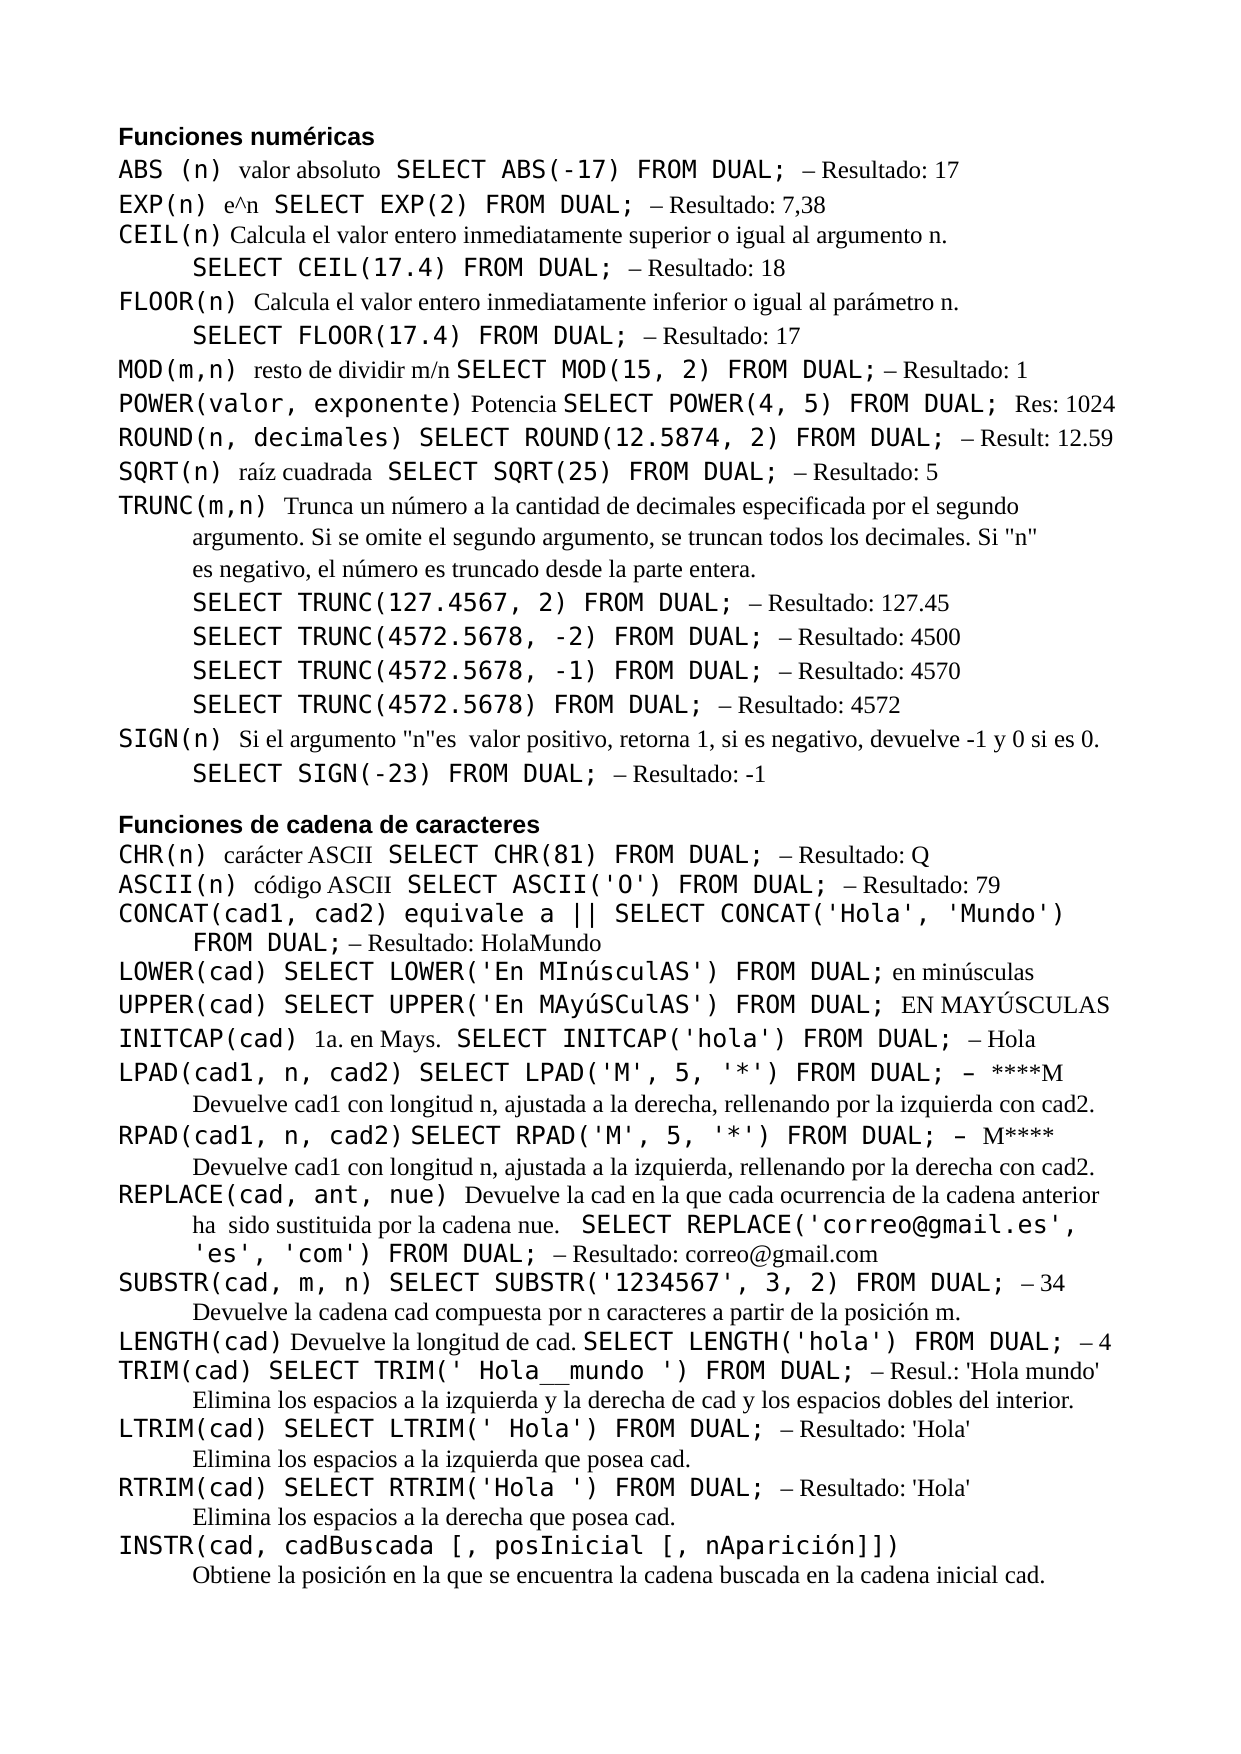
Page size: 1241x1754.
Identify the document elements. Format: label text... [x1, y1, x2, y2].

text SELECT CEIL(17.4) FROM DUAL; – Resultado: 18 [118, 249, 1122, 284]
text CONCAT(cad1, cad2) equivale a || SELECT CONCAT('Hola', 'Mundo') FROM DUAL; – Resultado: HolaMundo [118, 899, 1122, 957]
text CHR(n) carácter ASCII SELECT CHR(81) FROM DUAL; – Resultado: Q [118, 840, 1122, 870]
text Elimina los espacios a la izquierda y la derecha de cad y los espacios dobles del interior. [118, 1385, 1122, 1414]
text SELECT TRUNC(4572.5678) FROM DUAL; – Resultado: 4572 [118, 687, 1122, 721]
text SUBSTR(cad, m, n) SELECT SUBSTR('1234567', 3, 2) FROM DUAL; – 34 [118, 1268, 1122, 1297]
text LTRIM(cad) SELECT LTRIM(' Hola') FROM DUAL; – Resultado: 'Hola' [118, 1414, 1122, 1444]
text LPAD(cad1, n, cad2) SELECT LPAD('M', 5, '*') FROM DUAL; – ****M [118, 1055, 1122, 1089]
text EXP(n) e^n SELECT EXP(2) FROM DUAL; – Resultado: 7,38 [118, 186, 1122, 220]
text Funciones de cadena de caracteres [118, 789, 1122, 840]
text ROUND(n, decimales) SELECT ROUND(12.5874, 2) FROM DUAL; – Result: 12.59 [118, 420, 1122, 454]
text ASCII(n) código ASCII SELECT ASCII('O') FROM DUAL; – Resultado: 79 [118, 870, 1122, 899]
text Funciones numéricas [118, 118, 1122, 152]
text Obtiene la posición en la que se encuentra la cadena buscada en la cadena inicial cad. [118, 1560, 1122, 1589]
text ABS (n) valor absoluto SELECT ABS(-17) FROM DUAL; – Resultado: 17 [118, 152, 1122, 186]
text RPAD(cad1, n, cad2) SELECT RPAD('M', 5, '*') FROM DUAL; – M**** [118, 1118, 1122, 1152]
text SQRT(n) raíz cuadrada SELECT SQRT(25) FROM DUAL; – Resultado: 5 [118, 454, 1122, 488]
text POWER(valor, exponente) Potencia SELECT POWER(4, 5) FROM DUAL; Res: 1024 [118, 386, 1122, 420]
text REPLACE(cad, ant, nue) Devuelve la cad en la que cada ocurrencia de la cadena anterior ha sido sustituida por la cadena nue. SELECT REPLACE('correo@gmail.es', 'es', 'com') FROM DUAL; – Resultado: correo@gmail.com [118, 1180, 1122, 1268]
text TRIM(cad) SELECT TRIM(' Hola__mundo ') FROM DUAL; – Resul.: 'Hola mundo' [118, 1356, 1122, 1385]
text Elimina los espacios a la derecha que posea cad. [118, 1502, 1122, 1531]
text FLOOR(n) Calcula el valor entero inmediatamente inferior o igual al parámetro n. [118, 284, 1122, 318]
text CEIL(n) Calcula el valor entero inmediatamente superior o igual al argumento n. [118, 220, 1122, 249]
text SELECT TRUNC(127.4567, 2) FROM DUAL; – Resultado: 127.45 [118, 585, 1122, 619]
text Devuelve cad1 con longitud n, ajustada a la izquierda, rellenando por la derecha con cad2. [118, 1152, 1122, 1180]
text INITCAP(cad) 1a. en Mays. SELECT INITCAP('hola') FROM DUAL; – Hola [118, 1021, 1122, 1055]
text SELECT TRUNC(4572.5678, -2) FROM DUAL; – Resultado: 4500 [118, 619, 1122, 653]
text Devuelve cad1 con longitud n, ajustada a la derecha, rellenando por la izquierda con cad2. [192, 1089, 1122, 1118]
text UPPER(cad) SELECT UPPER('En MAyúSCulAS') FROM DUAL; EN MAYÚSCULAS [118, 987, 1122, 1021]
text SELECT TRUNC(4572.5678, -1) FROM DUAL; – Resultado: 4570 [118, 653, 1122, 687]
text RTRIM(cad) SELECT RTRIM('Hola ') FROM DUAL; – Resultado: 'Hola' [118, 1473, 1122, 1502]
text INSTR(cad, cadBuscada [, posInicial [, nAparición]]) [118, 1531, 1122, 1560]
text SELECT FLOOR(17.4) FROM DUAL; – Resultado: 17 [118, 318, 1122, 352]
text LENGTH(cad) Devuelve la longitud de cad. SELECT LENGTH('hola') FROM DUAL; – 4 [118, 1327, 1122, 1356]
text LOWER(cad) SELECT LOWER('En MInúsculAS') FROM DUAL; en minúsculas [118, 957, 1122, 987]
text MOD(m,n) resto de dividir m/n SELECT MOD(15, 2) FROM DUAL; – Resultado: 1 [118, 352, 1122, 386]
text Elimina los espacios a la izquierda que posea cad. [118, 1444, 1122, 1473]
text SIGN(n) Si el argumento "n"es valor positivo, retorna 1, si es negativo, devuelve -1 y 0 si es 0. SELECT SIGN(-23) FROM DUAL; – Resultado: -1 [118, 721, 1122, 789]
text TRUNC(m,n) Trunca un número a la cantidad de decimales especificada por el segundo argumento. Si se omite el segundo argumento, se truncan todos los decimales. Si "n" es negativo, el número es truncado desde la parte entera. [118, 488, 1122, 585]
text Devuelve la cadena cad compuesta por n caracteres a partir de la posición m. [118, 1297, 1122, 1327]
